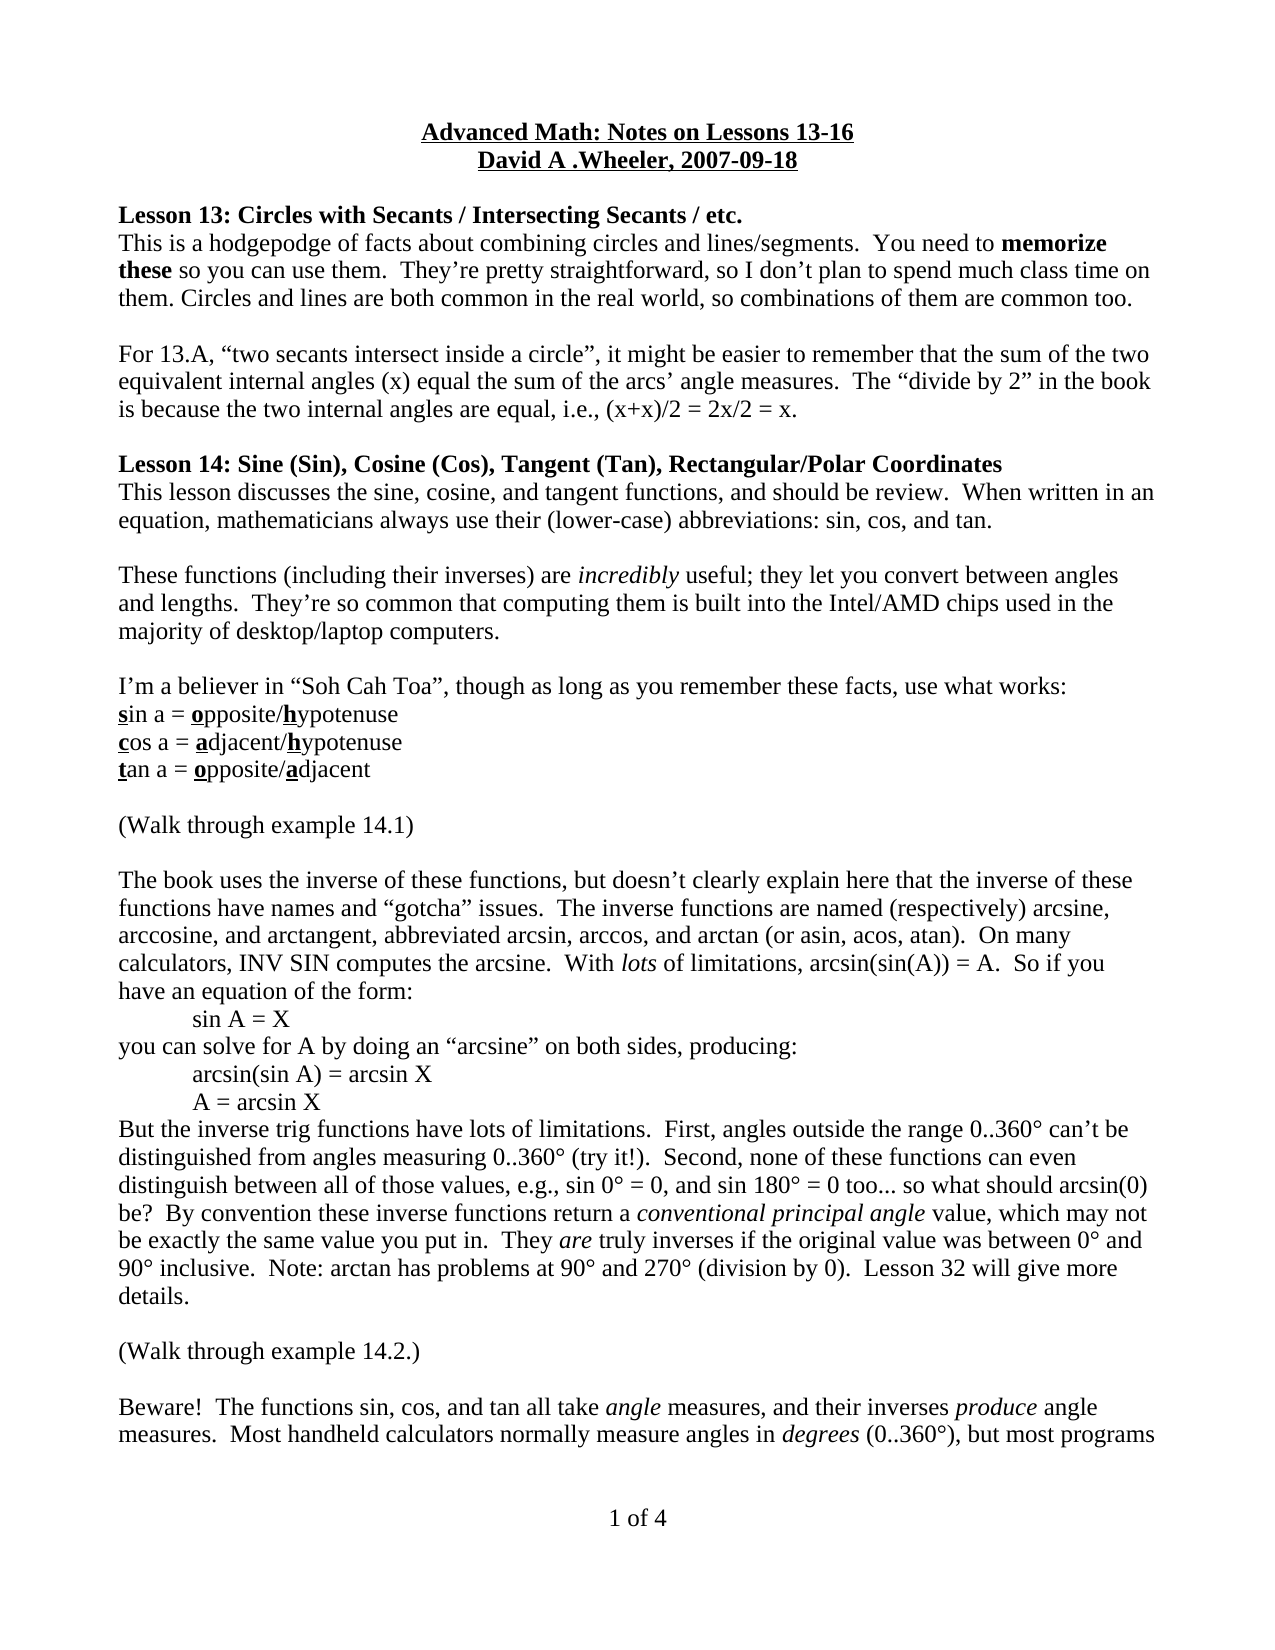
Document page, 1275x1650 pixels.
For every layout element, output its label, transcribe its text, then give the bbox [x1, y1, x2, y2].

text Lesson 14: Sine (Sin), Cosine (Cos), Tangent (Tan), Rectangular/Polar Coordinates [118, 451, 1157, 478]
text These functions (including their inverses) are incredibly useful; they let you convert between angles and lengths. They’re so common that computing them is built into the Intel/AMD chips used in the majority of desktop/laptop computers. [118, 561, 1157, 644]
text Advanced Math: Notes on Lessons 13-16 [118, 118, 1157, 146]
text The book uses the inverse of these functions, but doesn’t clearly explain here that the inverse of these functions have names and “gotcha” issues. The inverse functions are named (respectively) arcsine, arccosine, and arctangent, abbreviated arcsin, arccos, and arctan (or asin, acos, atan). On many calculators, INV SIN computes the arcsine. With lots of limitations, arcsin(sin(A)) = A. So if you have an equation of the form: [118, 866, 1157, 1005]
text Beware! The functions sin, cos, and tan all take angle measures, and their inverses produce angle measures. Most handheld calculators normally measure angles in degrees (0..360°), but most programs [118, 1393, 1157, 1448]
text you can solve for A by doing an “arcsine” on both sides, producing: [118, 1032, 1157, 1060]
text sin a = opposite/hypotenuse [118, 700, 1157, 728]
text David A .Wheeler, 2007-09-18 [118, 146, 1157, 173]
text (Walk through example 14.1) [118, 811, 1157, 838]
text (Walk through example 14.2.) [118, 1337, 1157, 1365]
text Lesson 13: Circles with Secants / Intersecting Secants / etc. [118, 201, 1157, 229]
text This lesson discusses the sine, cosine, and tangent functions, and should be review. When written in an equation, mathematicians always use their (lower-case) abbreviations: sin, cos, and tan. [118, 478, 1157, 534]
text I’m a believer in “Soh Cah Toa”, though as long as you remember these facts, use what works: [118, 672, 1157, 700]
text This is a hodgepodge of facts about combining circles and lines/segments. You need to memorize these so you can use them. They’re pretty straightforward, so I don’t plan to spend much class time on them. Circles and lines are both common in the real world, so combinations of them are common too. [118, 229, 1157, 312]
text For 13.A, “two secants intersect inside a circle”, it might be easier to remember that the sum of the two equivalent internal angles (x) equal the sum of the arcs’ angle measures. The “divide by 2” in the book is because the two internal angles are equal, i.e., (x+x)/2 = 2x/2 = x. [118, 340, 1157, 423]
text A = arcsin X [118, 1088, 1157, 1116]
text cos a = adjacent/hypotenuse [118, 728, 1157, 755]
text arcsin(sin A) = arcsin X [118, 1060, 1157, 1088]
text tan a = opposite/adjacent [118, 755, 1157, 783]
text sin A = X [118, 1005, 1157, 1032]
text But the inverse trig functions have lots of limitations. First, angles outside the range 0..360° can’t be distinguished from angles measuring 0..360° (try it!). Second, none of these functions can even distinguish between all of those values, e.g., sin 0° = 0, and sin 180° = 0 too... so what should arcsin(0) be? By convention these inverse functions return a conventional principal angle value, which may not be exactly the same value you put in. They are truly inverses if the original value was between 0° and 90° inclusive. Note: arctan has problems at 90° and 270° (division by 0). Lesson 32 will give more details. [118, 1116, 1157, 1309]
